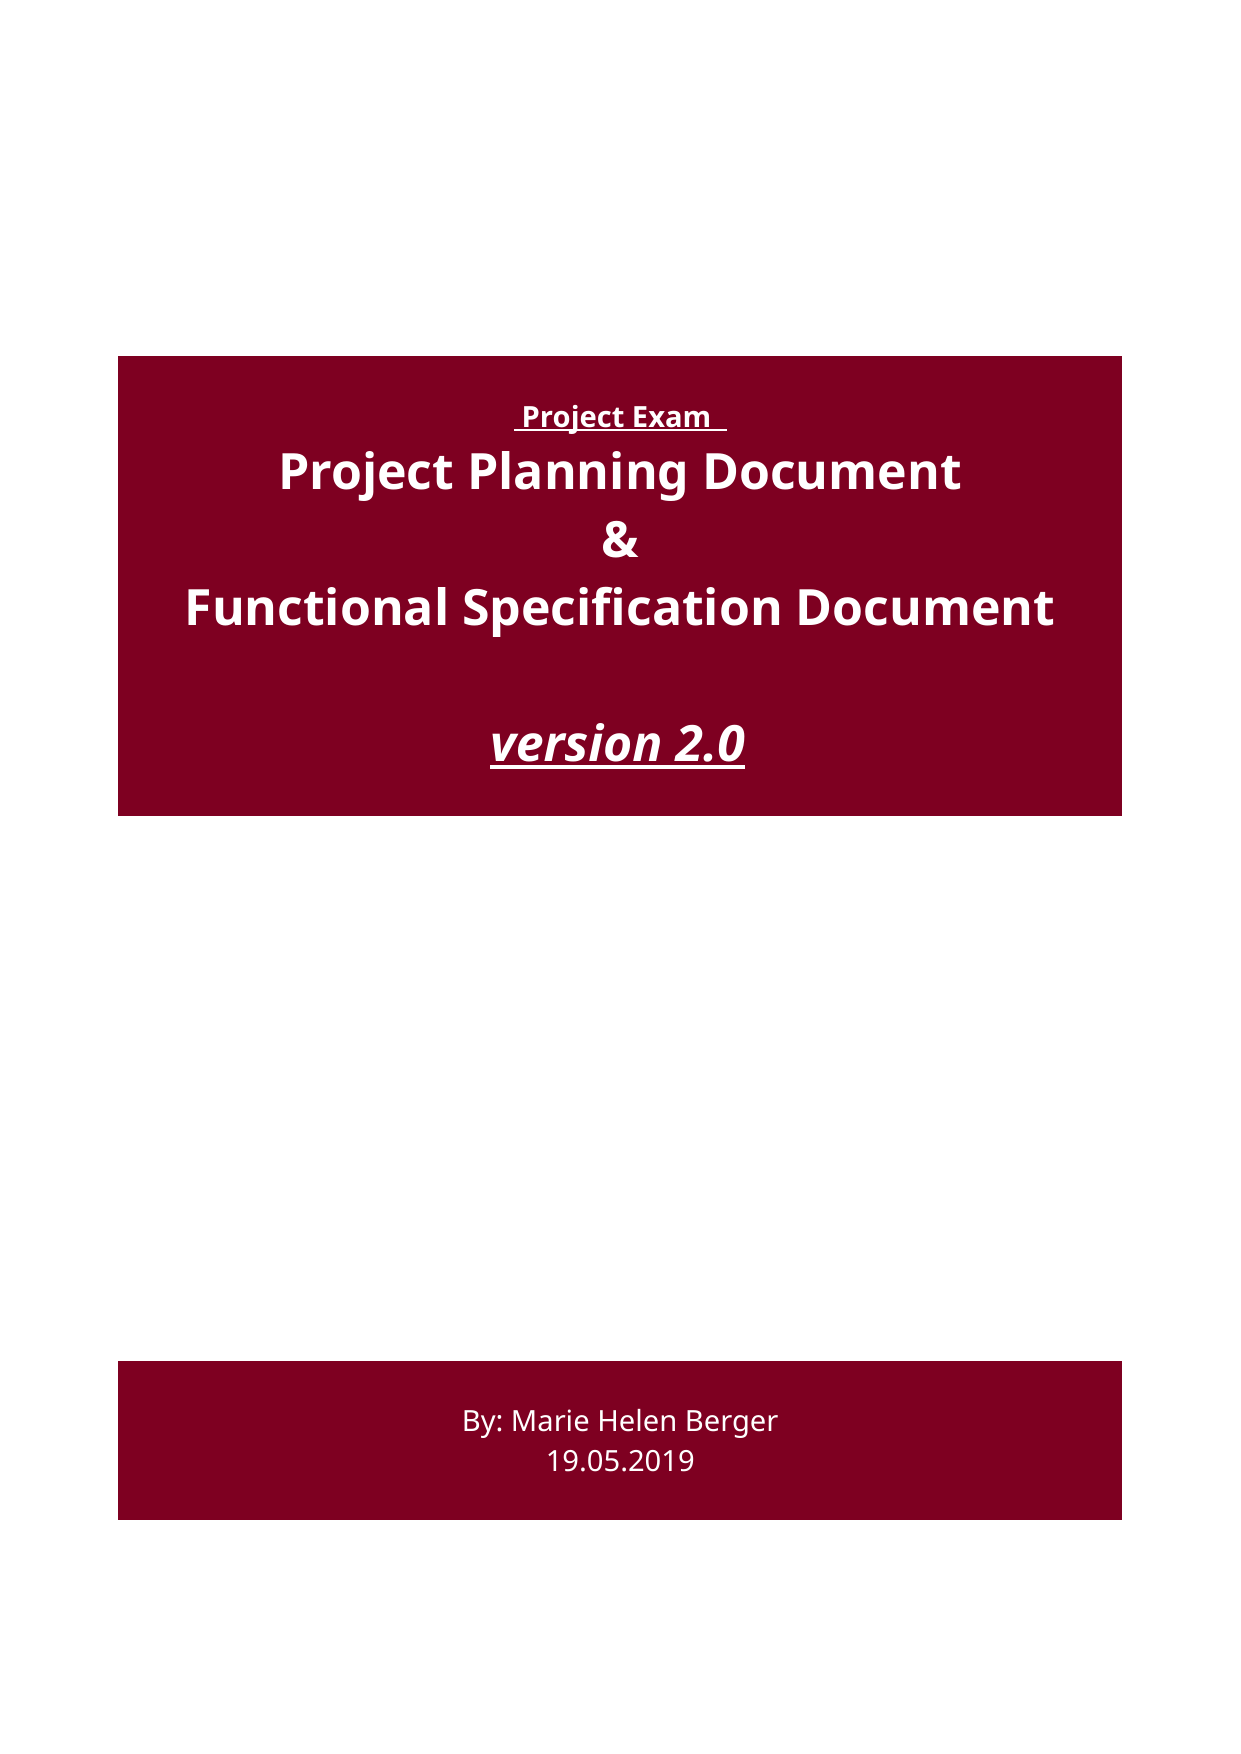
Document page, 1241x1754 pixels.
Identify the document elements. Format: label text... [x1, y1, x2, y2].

text Project Exam [118, 396, 1122, 436]
text Functional Specification Document [118, 572, 1122, 640]
text 19.05.2019 [118, 1440, 1122, 1480]
text version 2.0 [118, 708, 1122, 776]
text Project Planning Document [118, 436, 1122, 504]
text By: Marie Helen Berger [118, 1401, 1122, 1440]
text & [118, 504, 1122, 572]
